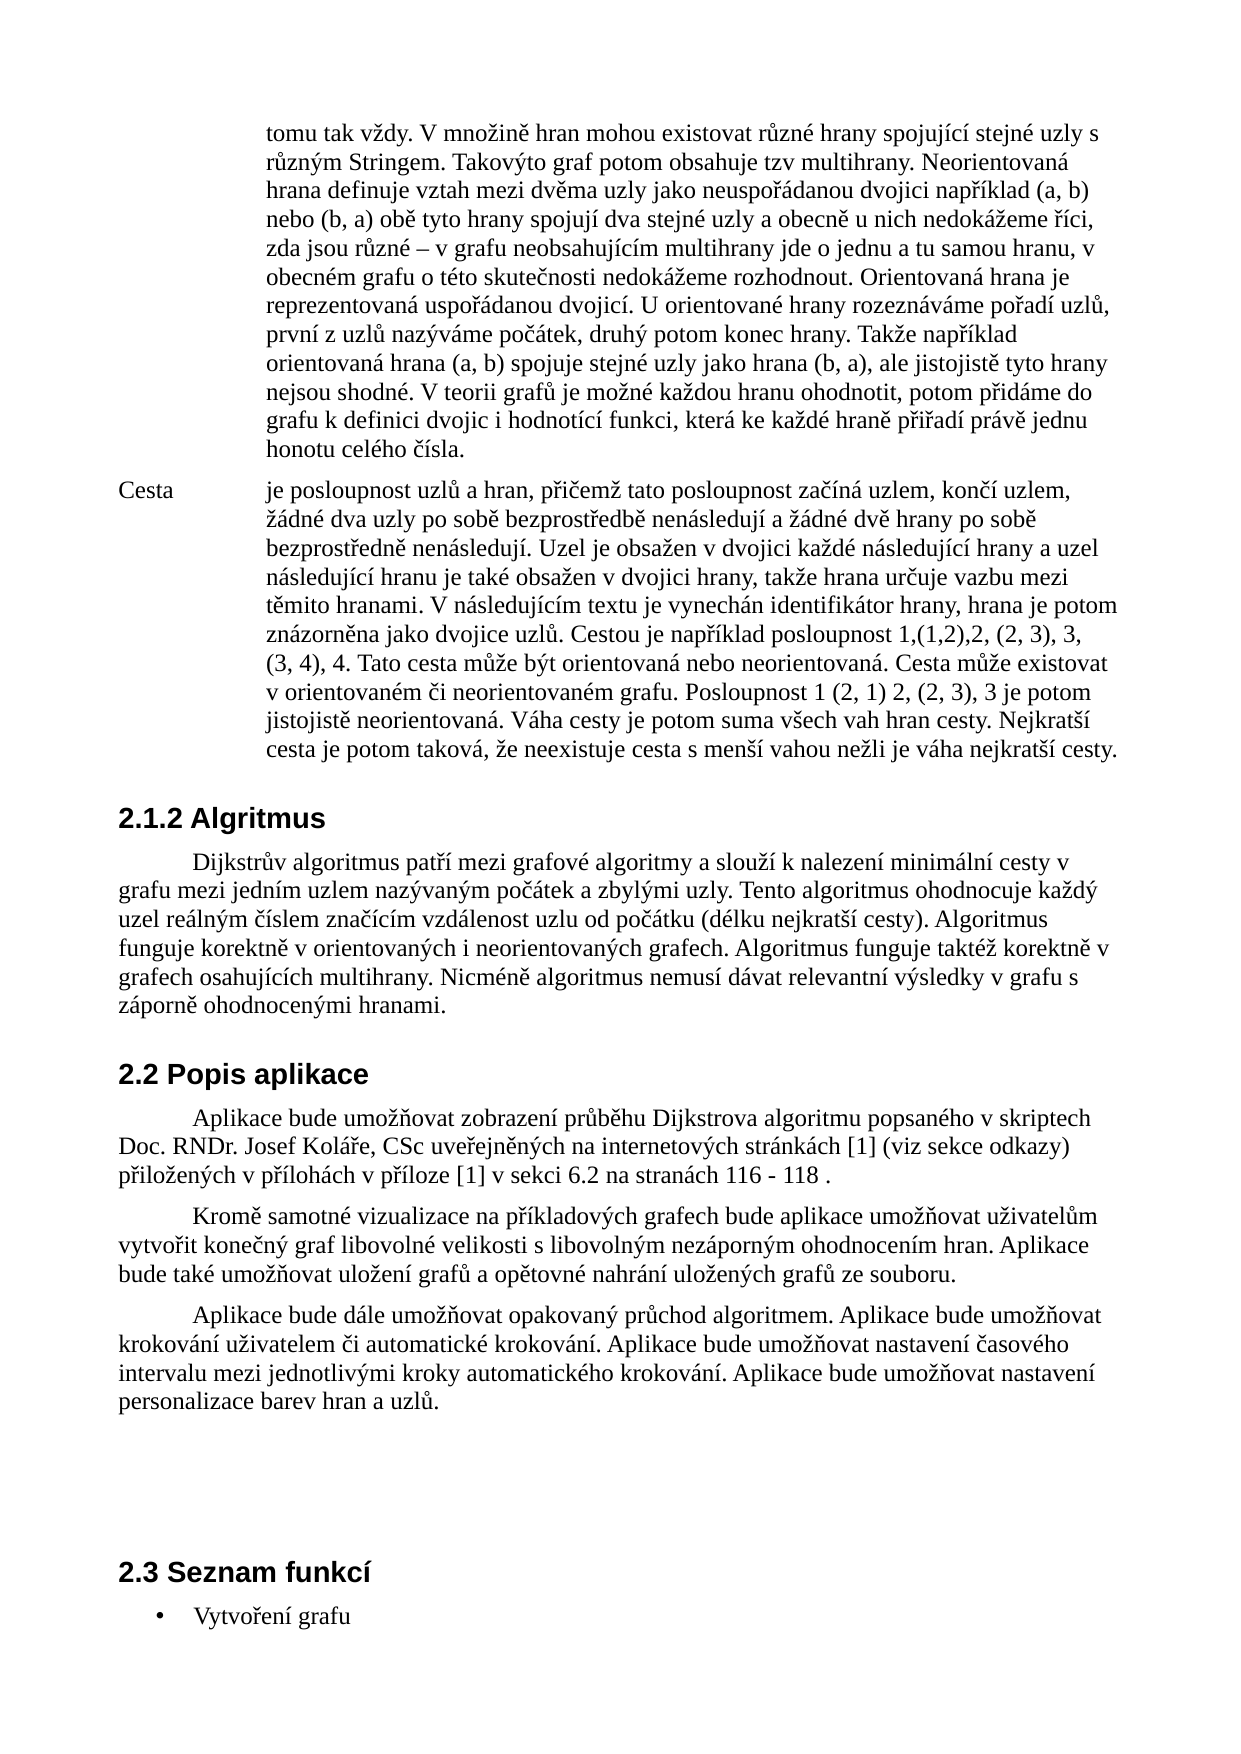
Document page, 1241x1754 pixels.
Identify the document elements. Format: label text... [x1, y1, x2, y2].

text tomu tak vždy. V množině hran mohou existovat různé hrany spojující stejné uzly s různým Stringem. Takovýto graf potom obsahuje tzv multihrany. Neorientovaná hrana definuje vztah mezi dvěma uzly jako neuspořádanou dvojici například (a, b) nebo (b, a) obě tyto hrany spojují dva stejné uzly a obecně u nich nedokážeme říci, zda jsou různé – v grafu neobsahujícím multihrany jde o jednu a tu samou hranu, v obecném grafu o této skutečnosti nedokážeme rozhodnout. Orientovaná hrana je reprezentovaná uspořádanou dvojicí. U orientované hrany rozeznáváme pořadí uzlů, první z uzlů nazýváme počátek, druhý potom konec hrany. Takže například orientovaná hrana (a, b) spojuje stejné uzly jako hrana (b, a), ale jistojistě tyto hrany nejsou shodné. V teorii grafů je možné každou hranu ohodnotit, potom přidáme do grafu k definici dvojic i hodnotící funkci, která ke každé hraně přiřadí právě jednu honotu celého čísla. [118, 118, 1122, 463]
text Dijkstrův algoritmus patří mezi grafové algoritmy a slouží k nalezení minimální cesty v grafu mezi jedním uzlem nazývaným počátek a zbylými uzly. Tento algoritmus ohodnocuje každý uzel reálným číslem značícím vzdálenost uzlu od počátku (délku nejkratší cesty). Algoritmus funguje korektně v orientovaných i neorientovaných grafech. Algoritmus funguje taktéž korektně v grafech osahujících multihrany. Nicméně algoritmus nemusí dávat relevantní výsledky v grafu s záporně ohodnocenými hranami. [118, 847, 1122, 1019]
list Vytvoření grafu [156, 1601, 1122, 1630]
subtitle 2.3 Seznam funkcí [118, 1555, 1122, 1589]
text Cesta je posloupnost uzlů a hran, přičemž tato posloupnost začíná uzlem, končí uzlem, žádné dva uzly po sobě bezprostředbě nenásledují a žádné dvě hrany po sobě bezprostředně nenásledují. Uzel je obsažen v dvojici každé následující hrany a uzel následující hranu je také obsažen v dvojici hrany, takže hrana určuje vazbu mezi těmito hranami. V následujícím textu je vynechán identifikátor hrany, hrana je potom znázorněna jako dvojice uzlů. Cestou je například posloupnost 1,(1,2),2, (2, 3), 3, (3, 4), 4. Tato cesta může být orientovaná nebo neorientovaná. Cesta může existovat v orientovaném či neorientovaném grafu. Posloupnost 1 (2, 1) 2, (2, 3), 3 je potom jistojistě neorientovaná. Váha cesty je potom suma všech vah hran cesty. Nejkratší cesta je potom taková, že neexistuje cesta s menší vahou nežli je váha nejkratší cesty. [118, 476, 1122, 763]
subtitle 2.1.2 Algritmus [118, 801, 1122, 834]
text Kromě samotné vizualizace na příkladových grafech bude aplikace umožňovat uživatelům vytvořit konečný graf libovolné velikosti s libovolným nezáporným ohodnocením hran. Aplikace bude také umožňovat uložení grafů a opětovné nahrání uložených grafů ze souboru. [118, 1201, 1122, 1288]
subtitle 2.2 Popis aplikace [118, 1057, 1122, 1090]
text Aplikace bude umožňovat zobrazení průběhu Dijkstrova algoritmu popsaného v skriptech Doc. RNDr. Josef Koláře, CSc uveřejněných na internetových stránkách [1] (viz sekce odkazy) přiložených v přílohách v příloze [1] v sekci 6.2 na stranách 116 - 118 . [118, 1103, 1122, 1189]
text Aplikace bude dále umožňovat opakovaný průchod algoritmem. Aplikace bude umožňovat krokování uživatelem či automatické krokování. Aplikace bude umožňovat nastavení časového intervalu mezi jednotlivými kroky automatického krokování. Aplikace bude umožňovat nastavení personalizace barev hran a uzlů. [118, 1300, 1122, 1415]
